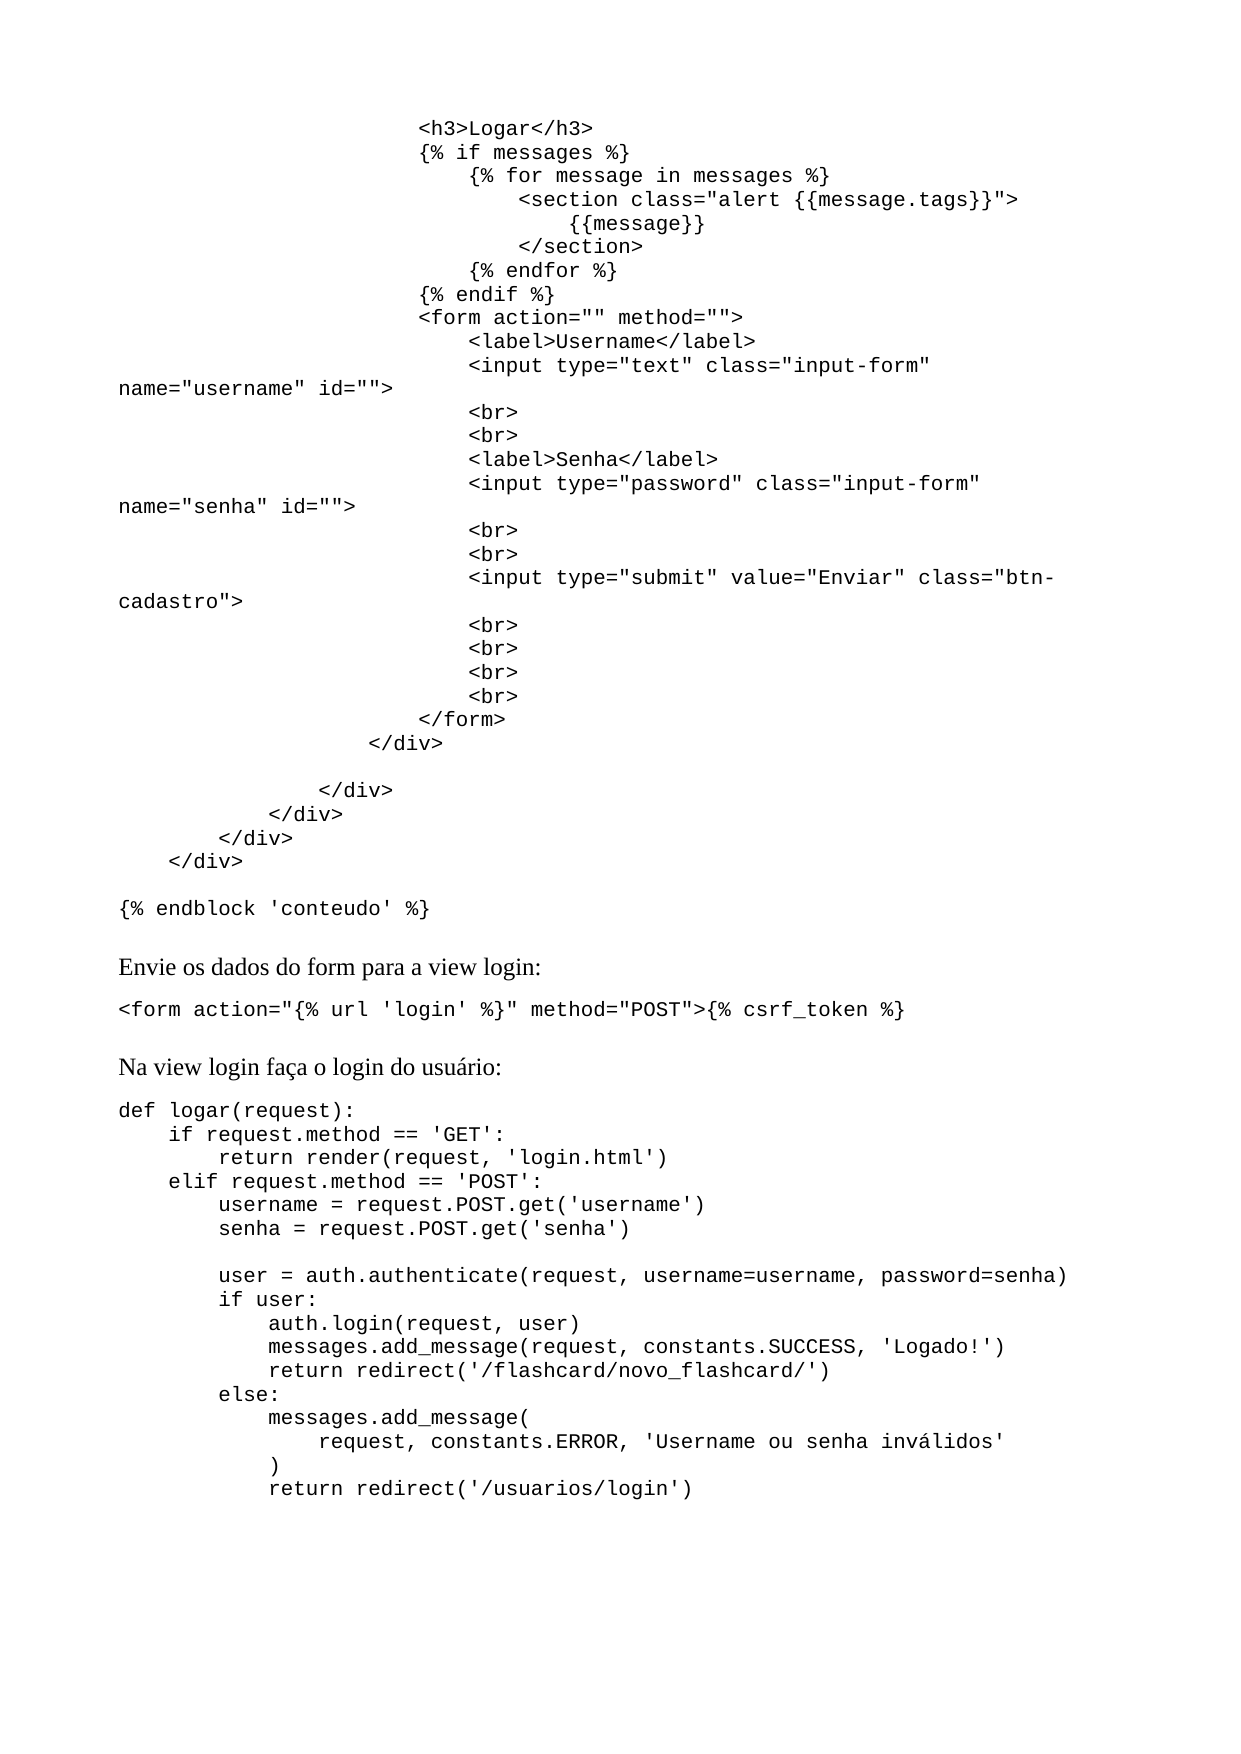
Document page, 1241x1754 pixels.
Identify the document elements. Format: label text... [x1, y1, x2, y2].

text </div> [118, 733, 1122, 757]
text ) [118, 1454, 1122, 1478]
text <form action="" method=""> [118, 307, 1122, 331]
text <form action="{% url 'login' %}" method="POST">{% csrf_token %} [118, 999, 1122, 1023]
text <br> [118, 402, 1122, 426]
text </section> [118, 236, 1122, 260]
text <input type="password" class="input-form" name="senha" id=""> [118, 473, 1122, 520]
text username = request.POST.get('username') [118, 1194, 1122, 1218]
text {{message}} [118, 213, 1122, 236]
text <input type="submit" value="Enviar" class="btn-cadastro"> [118, 567, 1122, 615]
text <input type="text" class="input-form" name="username" id=""> [118, 354, 1122, 402]
text </div> [118, 851, 1122, 875]
text <br> [118, 615, 1122, 638]
text <label>Username</label> [118, 331, 1122, 354]
text {% if messages %} [118, 142, 1122, 165]
text <label>Senha</label> [118, 449, 1122, 473]
text return redirect('/flashcard/novo_flashcard/') [118, 1360, 1122, 1384]
text elif request.method == 'POST': [118, 1171, 1122, 1194]
text <br> [118, 662, 1122, 686]
text Na view login faça o login do usuário: [118, 1052, 1122, 1081]
text request, constants.ERROR, 'Username ou senha inválidos' [118, 1431, 1122, 1454]
text Envie os dados do form para a view login: [118, 952, 1122, 980]
text <br> [118, 520, 1122, 544]
text {% endfor %} [118, 260, 1122, 284]
text <section class="alert {{message.tags}}"> [118, 189, 1122, 213]
text return redirect('/usuarios/login') [118, 1478, 1122, 1502]
text auth.login(request, user) [118, 1313, 1122, 1336]
text <br> [118, 686, 1122, 709]
text messages.add_message( [118, 1407, 1122, 1431]
text {% endblock 'conteudo' %} [118, 898, 1122, 922]
text senha = request.POST.get('senha') [118, 1218, 1122, 1242]
text else: [118, 1384, 1122, 1407]
text </form> [118, 709, 1122, 733]
text {% endif %} [118, 284, 1122, 307]
text <br> [118, 638, 1122, 662]
text <h3>Logar</h3> [118, 118, 1122, 142]
text {% for message in messages %} [118, 165, 1122, 189]
text </div> [118, 780, 1122, 804]
text <br> [118, 544, 1122, 567]
text if user: [118, 1289, 1122, 1313]
text if request.method == 'GET': [118, 1123, 1122, 1147]
text <br> [118, 426, 1122, 449]
text return render(request, 'login.html') [118, 1147, 1122, 1171]
text </div> [118, 804, 1122, 827]
text user = auth.authenticate(request, username=username, password=senha) [118, 1265, 1122, 1289]
text messages.add_message(request, constants.SUCCESS, 'Logado!') [118, 1336, 1122, 1360]
text def logar(request): [118, 1100, 1122, 1123]
text </div> [118, 827, 1122, 851]
